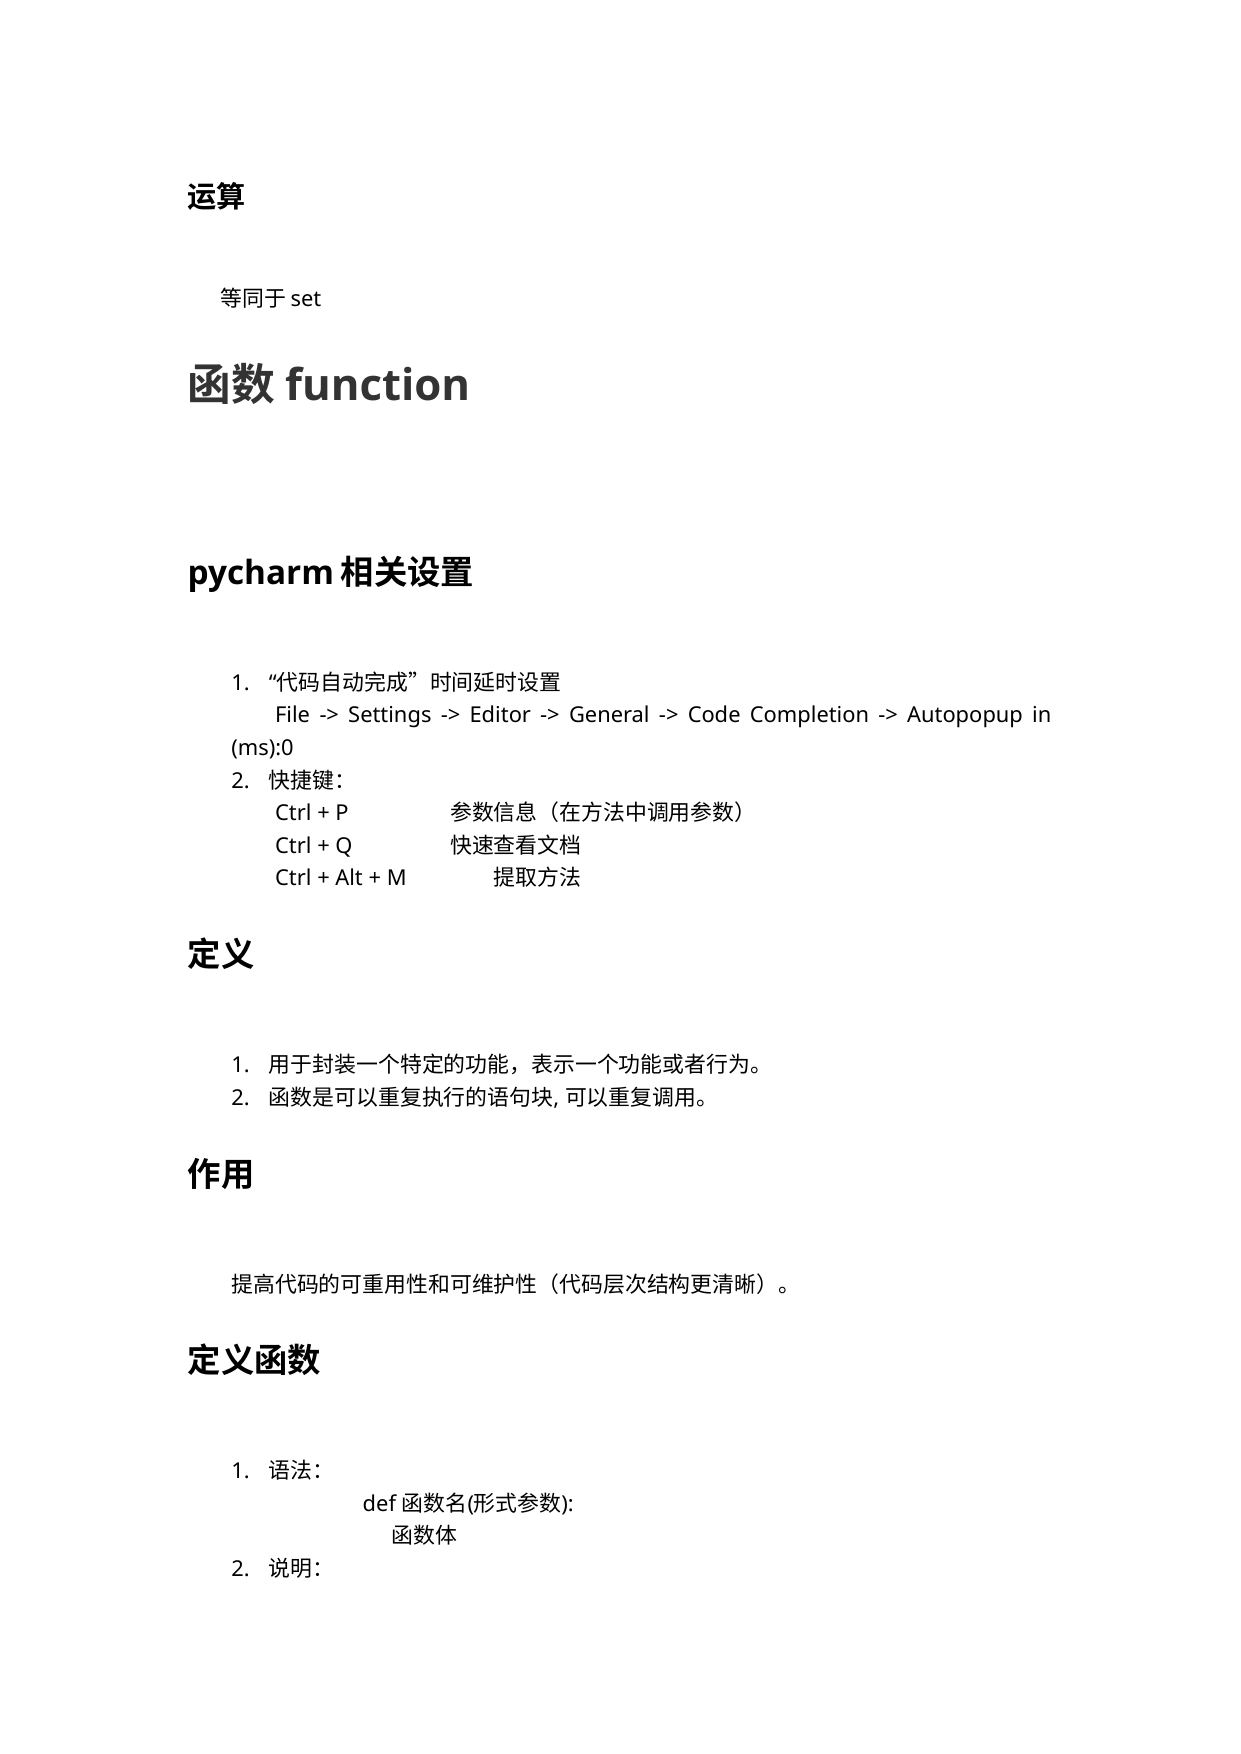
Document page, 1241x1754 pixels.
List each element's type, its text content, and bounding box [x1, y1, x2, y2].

list 快捷键： [231, 763, 1053, 795]
list 语法： [231, 1453, 1053, 1485]
text Ctrl + Alt + M 提取方法 [231, 860, 1053, 893]
subtitle 函数 function [187, 349, 1053, 414]
text Ctrl + P 参数信息（在方法中调用参数） [231, 795, 1053, 828]
list 说明： [231, 1550, 1053, 1583]
text File -> Settings -> Editor -> General -> Code Completion -> Autopopup in (ms):0 [231, 698, 1053, 763]
subtitle 定义 [187, 920, 1053, 985]
subtitle 定义函数 [187, 1326, 1053, 1391]
text 函数体 [362, 1518, 1053, 1550]
list 函数是可以重复执行的语句块, 可以重复调用。 [231, 1079, 1053, 1112]
list 用于封装一个特定的功能，表示一个功能或者行为。 [231, 1047, 1053, 1079]
text 提高代码的可重用性和可维护性（代码层次结构更清晰）。 [187, 1266, 1053, 1299]
subtitle pycharm相关设置 [187, 538, 1053, 603]
subtitle 作用 [187, 1139, 1053, 1204]
text Ctrl + Q 快速查看文档 [231, 828, 1053, 860]
subtitle 运算 [187, 162, 1053, 227]
list “代码自动完成”时间延时设置 [231, 665, 1053, 698]
text 等同于set [187, 281, 1053, 313]
text def 函数名(形式参数): [362, 1485, 1053, 1518]
